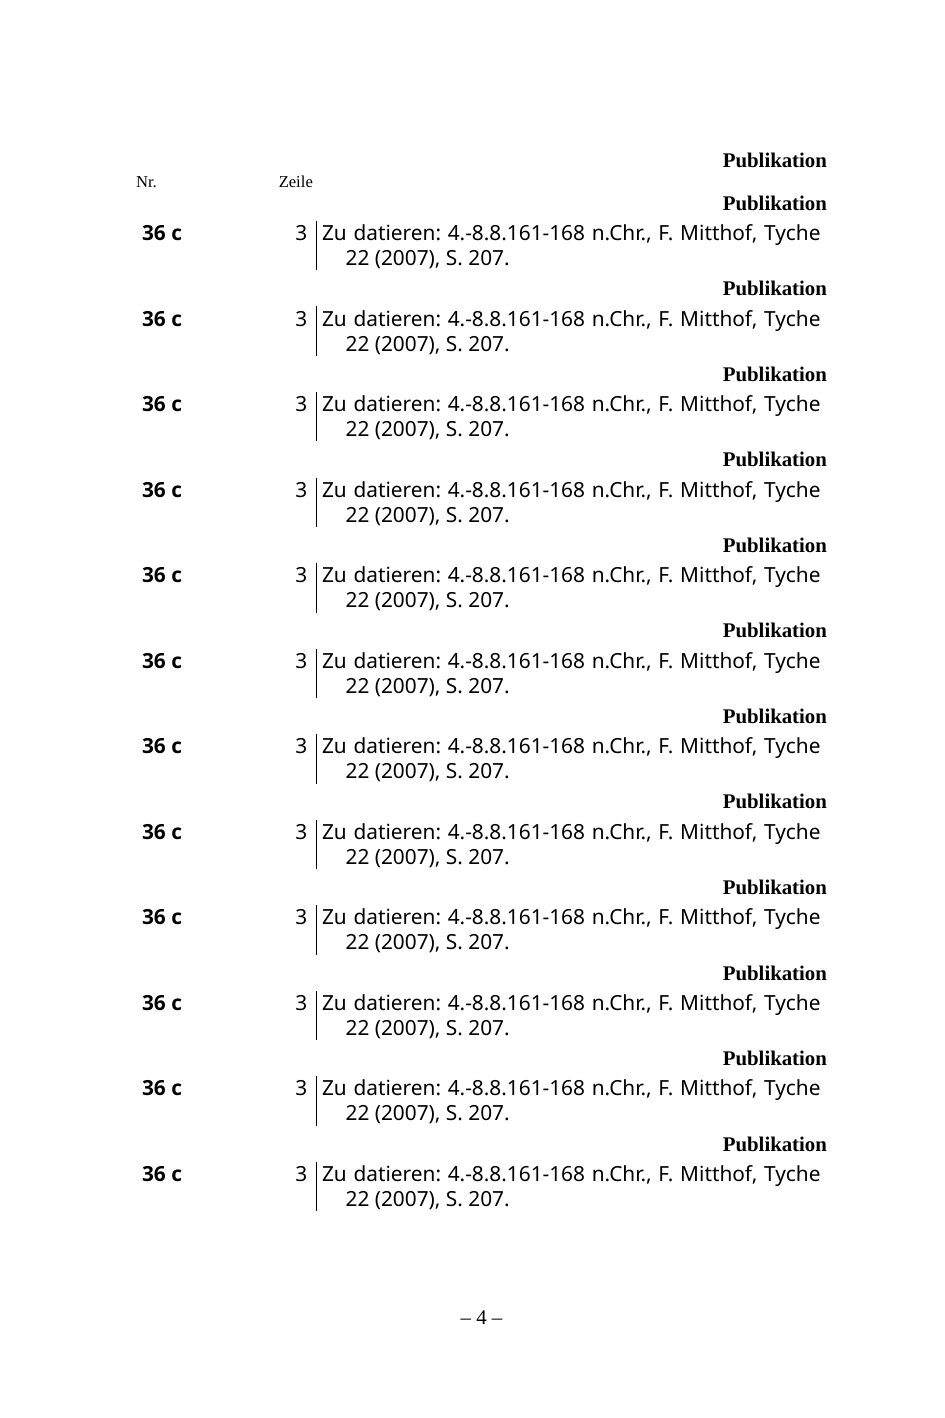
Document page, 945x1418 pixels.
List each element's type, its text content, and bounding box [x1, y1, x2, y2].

table_header 3 [224, 649, 316, 698]
table_header 36 c [136, 1076, 224, 1126]
table_header 3 [224, 563, 316, 612]
table_header 36 c [136, 649, 224, 698]
table_header Zu datieren: 4.-8.8.161-168 n.Chr., F. Mitthof, Tyche 22 (2007), S. 207. [317, 563, 827, 612]
table_header 36 c [136, 991, 224, 1040]
table_header 36 c [136, 221, 224, 270]
subtitle Publikation [136, 533, 827, 557]
table_header 3 [224, 221, 316, 270]
table_header 36 c [136, 392, 224, 441]
subtitle Publikation [136, 276, 827, 300]
table_header 3 [224, 820, 316, 869]
table_header 3 [224, 1076, 316, 1126]
table_header 3 [224, 991, 316, 1040]
table_header 3 [224, 1162, 316, 1211]
table_header 36 c [136, 1162, 224, 1211]
subtitle Publikation [136, 1046, 827, 1070]
table_header 36 c [136, 478, 224, 527]
subtitle Publikation [136, 789, 827, 813]
table_header Zu datieren: 4.-8.8.161-168 n.Chr., F. Mitthof, Tyche 22 (2007), S. 207. [317, 649, 827, 698]
table_header Zu datieren: 4.-8.8.161-168 n.Chr., F. Mitthof, Tyche 22 (2007), S. 207. [317, 478, 827, 527]
table_header Zu datieren: 4.-8.8.161-168 n.Chr., F. Mitthof, Tyche 22 (2007), S. 207. [317, 734, 827, 783]
subtitle Publikation [136, 875, 827, 899]
table_header 36 c [136, 820, 224, 869]
table_header 3 [224, 392, 316, 441]
table_header Zu datieren: 4.-8.8.161-168 n.Chr., F. Mitthof, Tyche 22 (2007), S. 207. [317, 820, 827, 869]
table_header Zu datieren: 4.-8.8.161-168 n.Chr., F. Mitthof, Tyche 22 (2007), S. 207. [317, 1076, 827, 1126]
subtitle Publikation [136, 1132, 827, 1156]
table_header 3 [224, 734, 316, 783]
table_header 3 [224, 905, 316, 954]
table_header Zu datieren: 4.-8.8.161-168 n.Chr., F. Mitthof, Tyche 22 (2007), S. 207. [317, 1162, 827, 1211]
table_header Zu datieren: 4.-8.8.161-168 n.Chr., F. Mitthof, Tyche 22 (2007), S. 207. [317, 905, 827, 954]
subtitle Publikation [136, 704, 827, 728]
table_header Zu datieren: 4.-8.8.161-168 n.Chr., F. Mitthof, Tyche 22 (2007), S. 207. [317, 221, 827, 270]
table_header 3 [224, 478, 316, 527]
table_header Zu datieren: 4.-8.8.161-168 n.Chr., F. Mitthof, Tyche 22 (2007), S. 207. [317, 991, 827, 1040]
table_header Zu datieren: 4.-8.8.161-168 n.Chr., F. Mitthof, Tyche 22 (2007), S. 207. [317, 392, 827, 441]
subtitle Publikation [136, 362, 827, 386]
subtitle Publikation [136, 618, 827, 642]
table_header 3 [224, 306, 316, 356]
table_header Zu datieren: 4.-8.8.161-168 n.Chr., F. Mitthof, Tyche 22 (2007), S. 207. [317, 306, 827, 356]
table_header 36 c [136, 734, 224, 783]
subtitle Publikation [136, 191, 827, 215]
subtitle Publikation [136, 447, 827, 471]
table_header 36 c [136, 905, 224, 954]
table_header 36 c [136, 563, 224, 612]
subtitle Publikation [136, 961, 827, 984]
table_header 36 c [136, 306, 224, 356]
